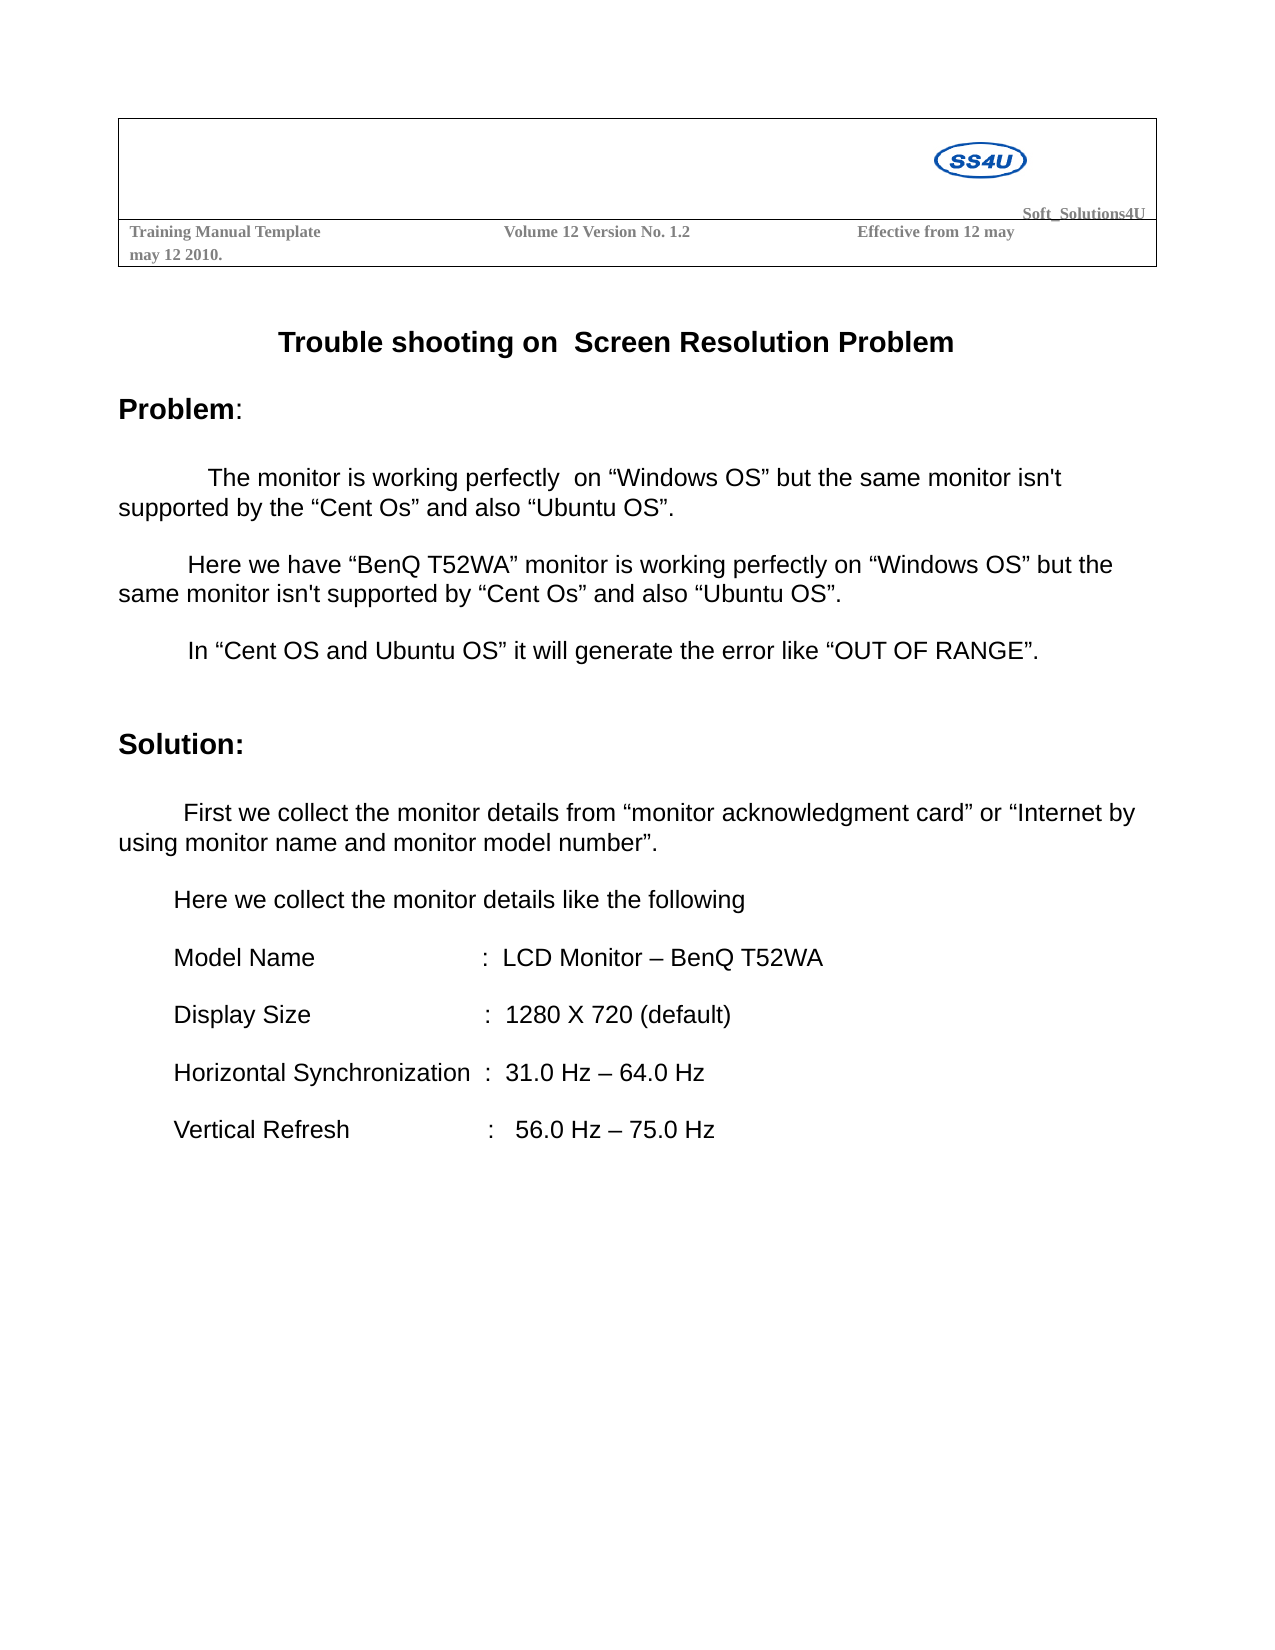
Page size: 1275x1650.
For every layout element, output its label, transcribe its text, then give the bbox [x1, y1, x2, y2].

table_header Soft_Solutions4U Quality System Procedure [119, 119, 1156, 218]
text In “Cent OS and Ubuntu OS” it will generate the error like “OUT OF RANGE”. [118, 636, 1157, 665]
text First we collect the monitor details from “monitor acknowledgment card” or “Internet by using monitor name and monitor model number”. [118, 794, 1157, 857]
text Problem: [118, 392, 1157, 425]
text Trouble shooting on Screen Resolution Problem [118, 325, 1157, 358]
text Solution: [118, 727, 1157, 761]
text Vertical Refresh : 56.0 Hz – 75.0 Hz [118, 1115, 1157, 1144]
picture [925, 140, 1117, 179]
table_cell Training Manual Template Volume 12 Version No. 1.2 Effective from 12 may may 12 2010. [119, 220, 1156, 266]
text Model Name : LCD Monitor – BenQ T52WA [118, 943, 1157, 972]
text Here we have “BenQ T52WA” monitor is working perfectly on “Windows OS” but the same monitor isn't supported by “Cent Os” and also “Ubuntu OS”. [118, 550, 1157, 607]
text Here we collect the monitor details like the following [118, 885, 1157, 914]
text The monitor is working perfectly on “Windows OS” but the same monitor isn't supported by the “Cent Os” and also “Ubuntu OS”. [118, 459, 1157, 521]
text Horizontal Synchronization : 31.0 Hz – 64.0 Hz [118, 1058, 1157, 1087]
text Display Size : 1280 X 720 (default) [118, 1000, 1157, 1029]
